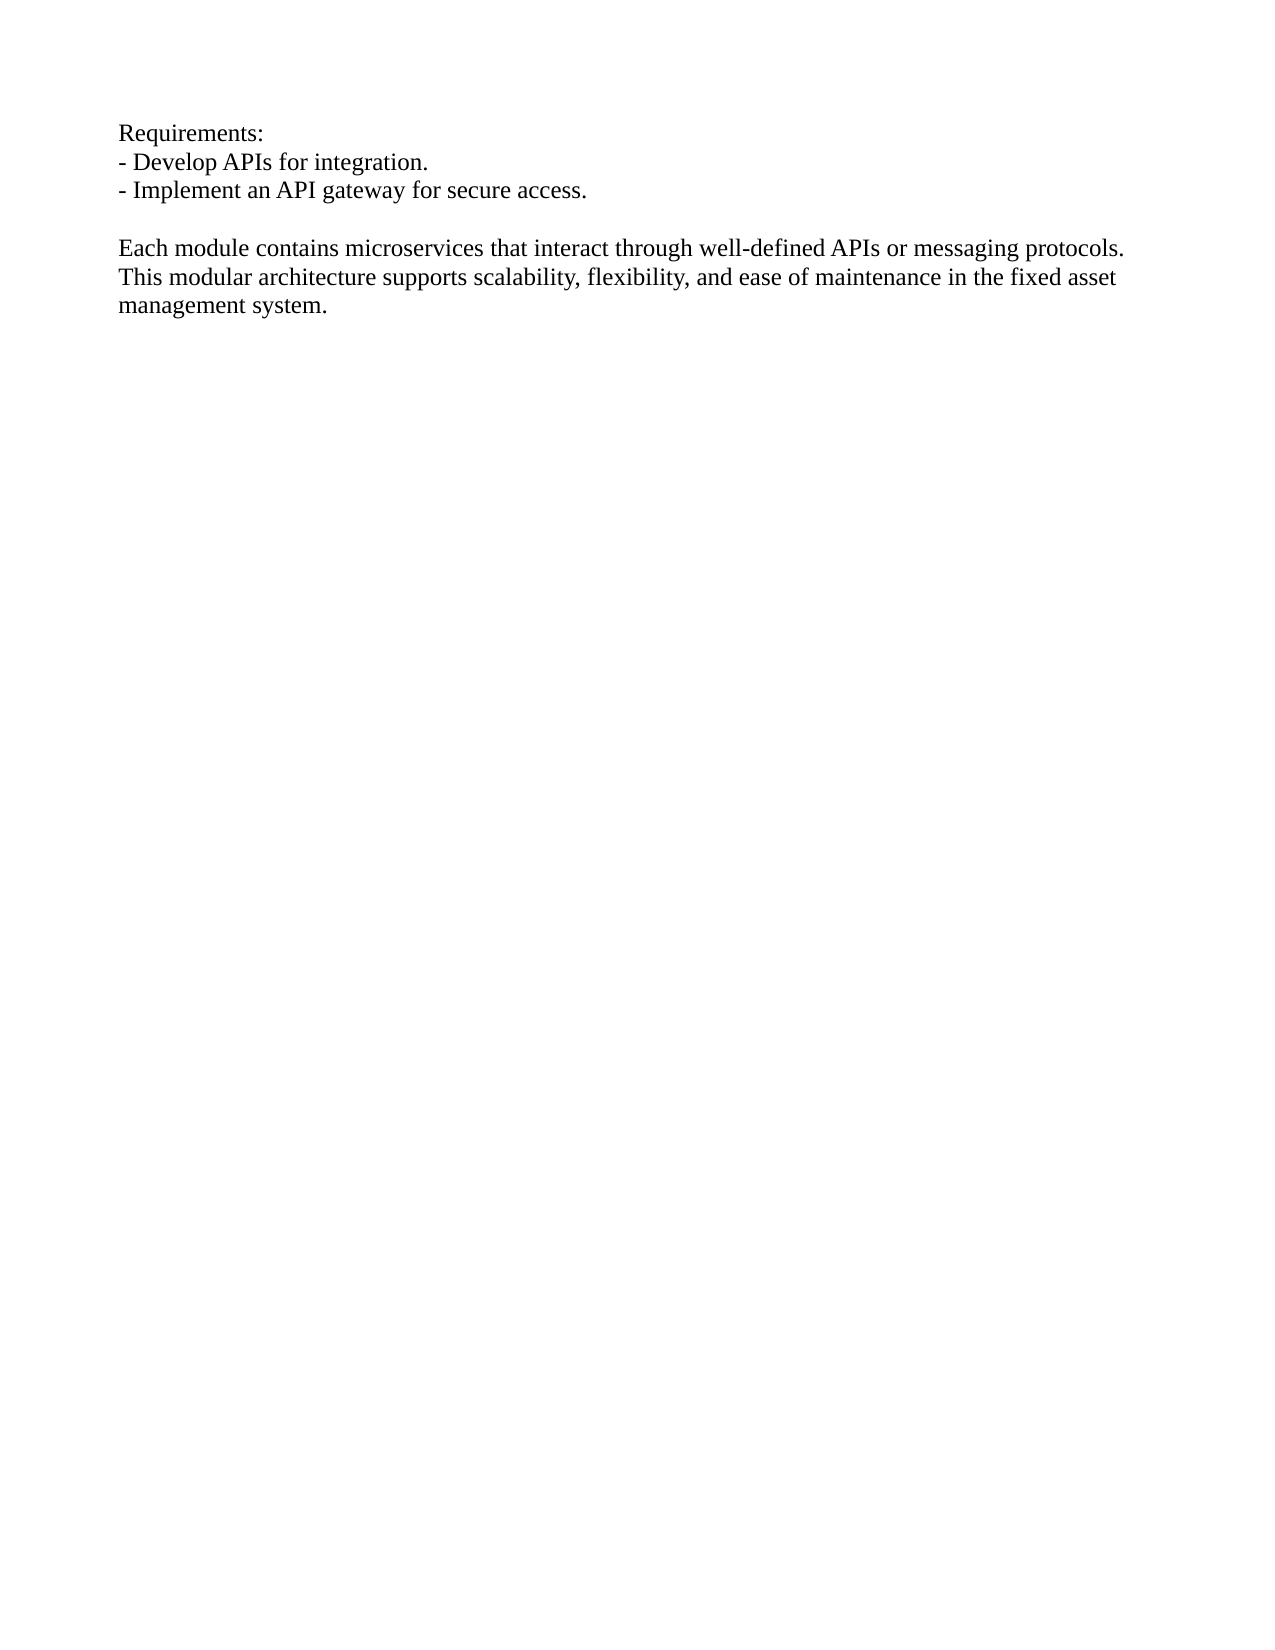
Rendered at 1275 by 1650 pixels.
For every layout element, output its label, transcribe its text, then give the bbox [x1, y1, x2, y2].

text Each module contains microservices that interact through well-defined APIs or messaging protocols. This modular architecture supports scalability, flexibility, and ease of maintenance in the fixed asset management system. [118, 233, 1157, 319]
text - Implement an API gateway for secure access. [118, 176, 1157, 204]
text - Develop APIs for integration. [118, 147, 1157, 176]
text Requirements: [118, 118, 1157, 147]
